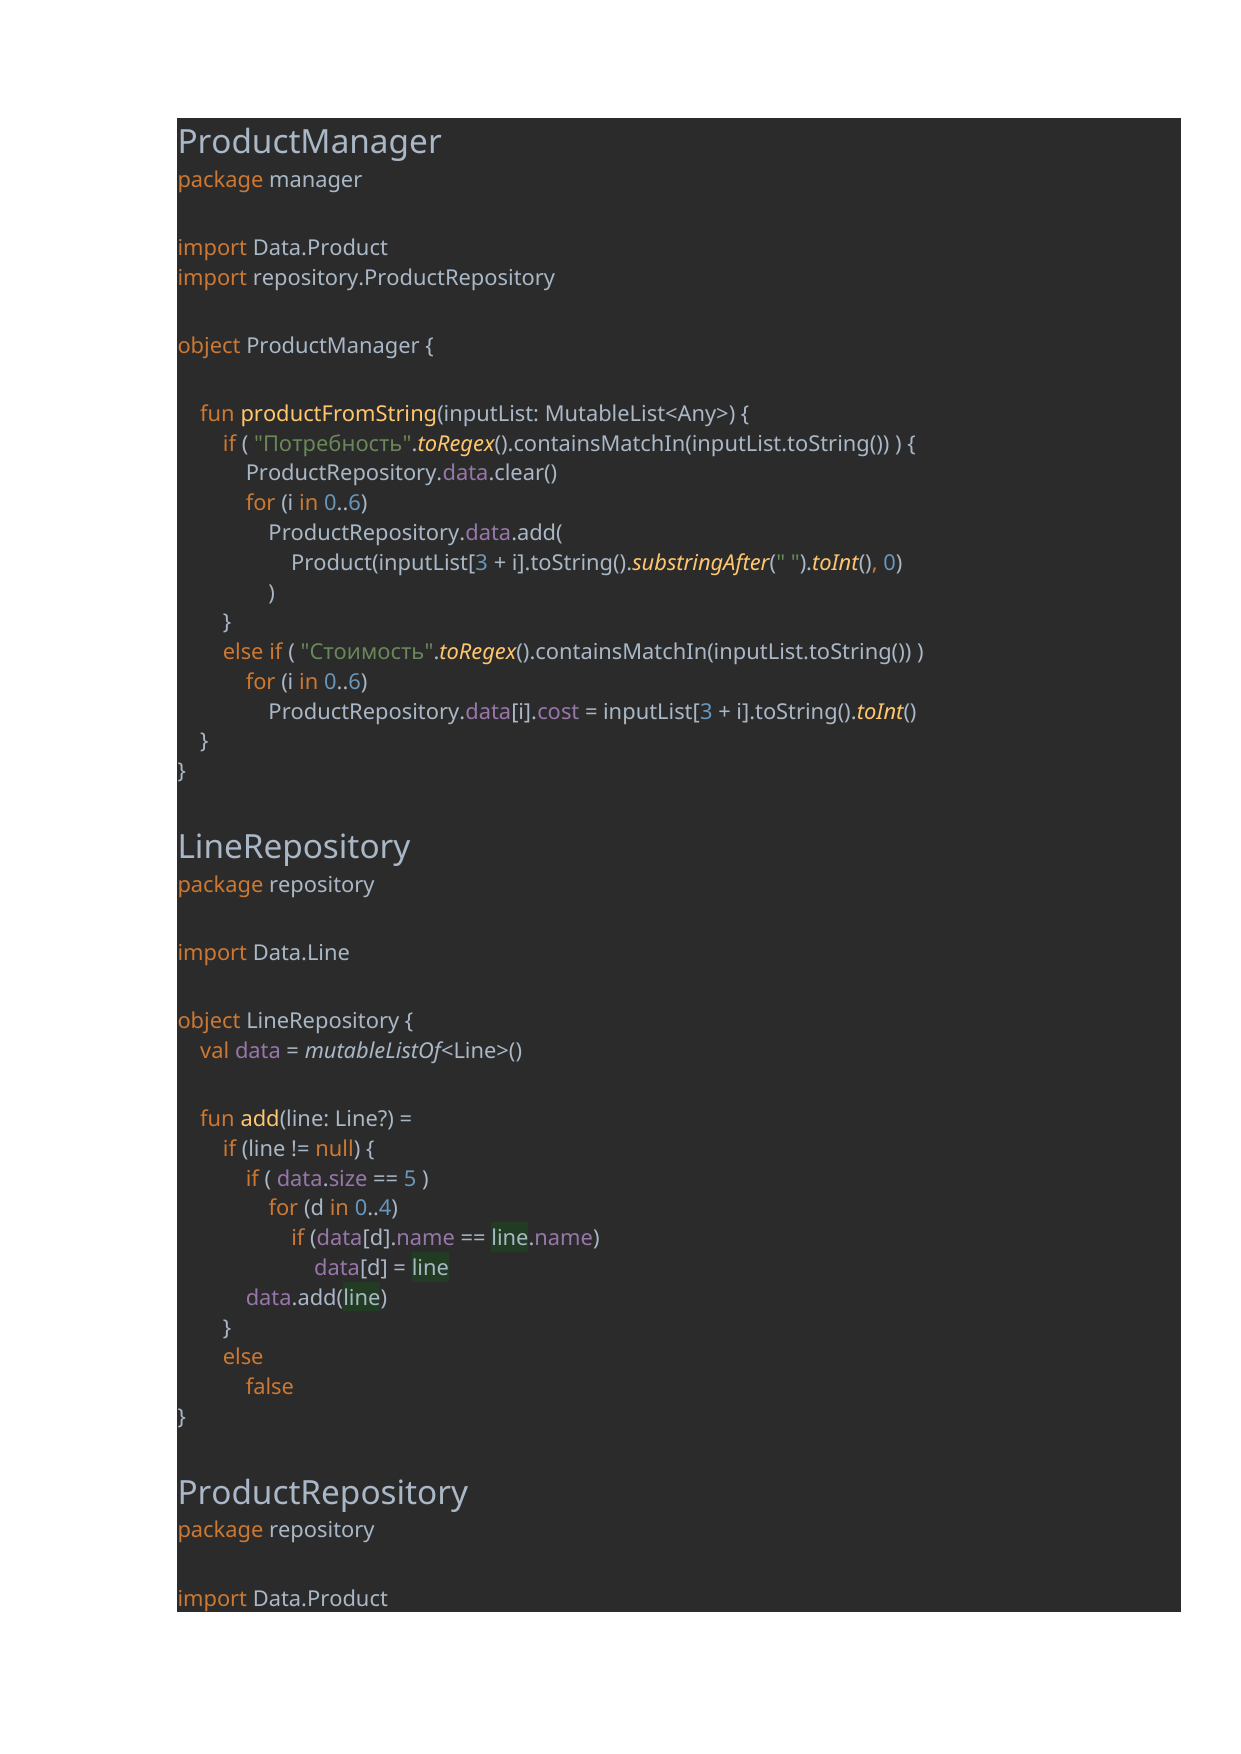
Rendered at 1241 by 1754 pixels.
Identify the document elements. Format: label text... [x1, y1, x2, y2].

text ProductRepository [177, 1469, 1181, 1514]
text package repository import Data.Product [177, 1514, 1181, 1612]
text LineRepository [177, 823, 1181, 869]
text package repository import Data.Line object LineRepository { val data = mutableListOf<Line>() fun add(line: Line?) = if (line != null) { if ( data.size == 5 ) for (d in 0..4) if (data[d].name == line.name) data[d] = line data.add(line) } else false } [177, 869, 1181, 1431]
text package manager import Data.Product import repository.ProductRepository object ProductManager { fun productFromString(inputList: MutableList<Any>) { if ( "Потребность".toRegex().containsMatchIn(inputList.toString()) ) { ProductRepository.data.clear() for (i in 0..6) ProductRepository.data.add( Product(inputList[3 + i].toString().substringAfter(" ").toInt(), 0) ) } else if ( "Стоимость".toRegex().containsMatchIn(inputList.toString()) ) for (i in 0..6) ProductRepository.data[i].cost = inputList[3 + i].toString().toInt() } } [177, 163, 1181, 785]
text ProductManager [177, 118, 1181, 163]
